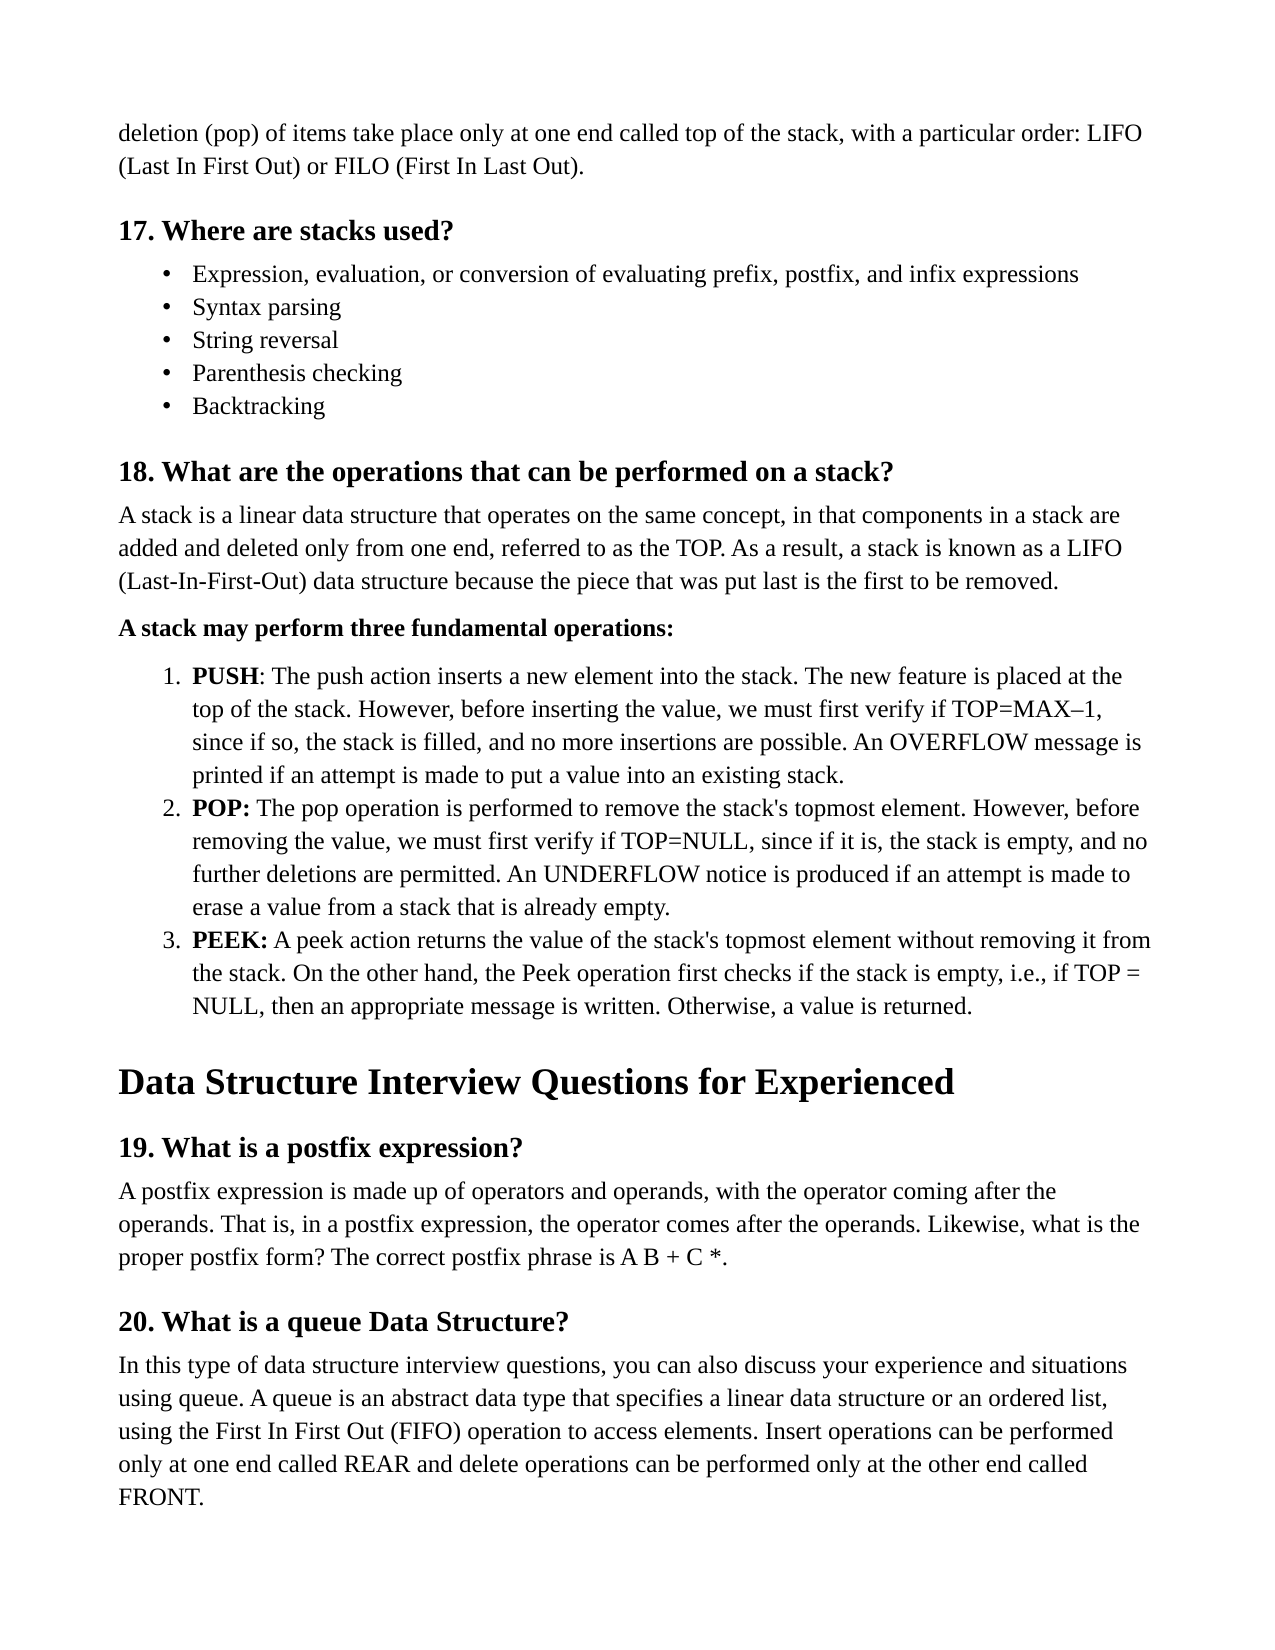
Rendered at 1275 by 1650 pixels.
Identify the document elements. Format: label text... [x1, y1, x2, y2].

text deletion (pop) of items take place only at one end called top of the stack, with a particular order: LIFO (Last In First Out) or FILO (First In Last Out). [118, 118, 1157, 180]
list POP: The pop operation is performed to remove the stack's topmost element. However, before removing the value, we must first verify if TOP=NULL, since if it is, the stack is empty, and no further deletions are permitted. An UNDERFLOW notice is produced if an attempt is made to erase a value from a stack that is already empty. [162, 793, 1157, 921]
text A postfix expression is made up of operators and operands, with the operator coming after the operands. That is, in a postfix expression, the operator comes after the operands. Likewise, what is the proper postfix form? The correct postfix phrase is A B + C *. [118, 1176, 1157, 1271]
list Parenthesis checking [162, 358, 1157, 387]
list Backtracking [162, 391, 1157, 420]
subtitle Data Structure Interview Questions for Experienced [118, 1059, 1157, 1103]
subtitle 20. What is a queue Data Structure? [118, 1304, 1157, 1338]
text A stack is a linear data structure that operates on the same concept, in that components in a stack are added and deleted only from one end, referred to as the TOP. As a result, a stack is known as a LIFO (Last-In-First-Out) data structure because the piece that was put last is the first to be removed. [118, 500, 1157, 594]
subtitle 17. Where are stacks used? [118, 213, 1157, 247]
list PEEK: A peek action returns the value of the stack's topmost element without removing it from the stack. On the other hand, the Peek operation first checks if the stack is empty, i.e., if TOP = NULL, then an appropriate message is written. Otherwise, a value is returned. [162, 925, 1157, 1020]
subtitle 19. What is a postfix expression? [118, 1130, 1157, 1163]
list PUSH: The push action inserts a new element into the stack. The new feature is placed at the top of the stack. However, before inserting the value, we must first verify if TOP=MAX–1, since if so, the stack is filled, and no more insertions are possible. An OVERFLOW message is printed if an attempt is made to put a value into an existing stack. [162, 661, 1157, 789]
list Expression, evaluation, or conversion of evaluating prefix, postfix, and infix expressions [162, 259, 1157, 288]
text In this type of data structure interview questions, you can also discuss your experience and situations using queue. A queue is an abstract data type that specifies a linear data structure or an ordered list, using the First In First Out (FIFO) operation to access elements. Insert operations can be performed only at one end called REAR and delete operations can be performed only at the other end called FRONT. [118, 1350, 1157, 1511]
subtitle 18. What are the operations that can be performed on a stack? [118, 454, 1157, 487]
list String reversal [162, 325, 1157, 354]
list Syntax parsing [162, 292, 1157, 321]
text A stack may perform three fundamental operations: [118, 613, 1157, 642]
